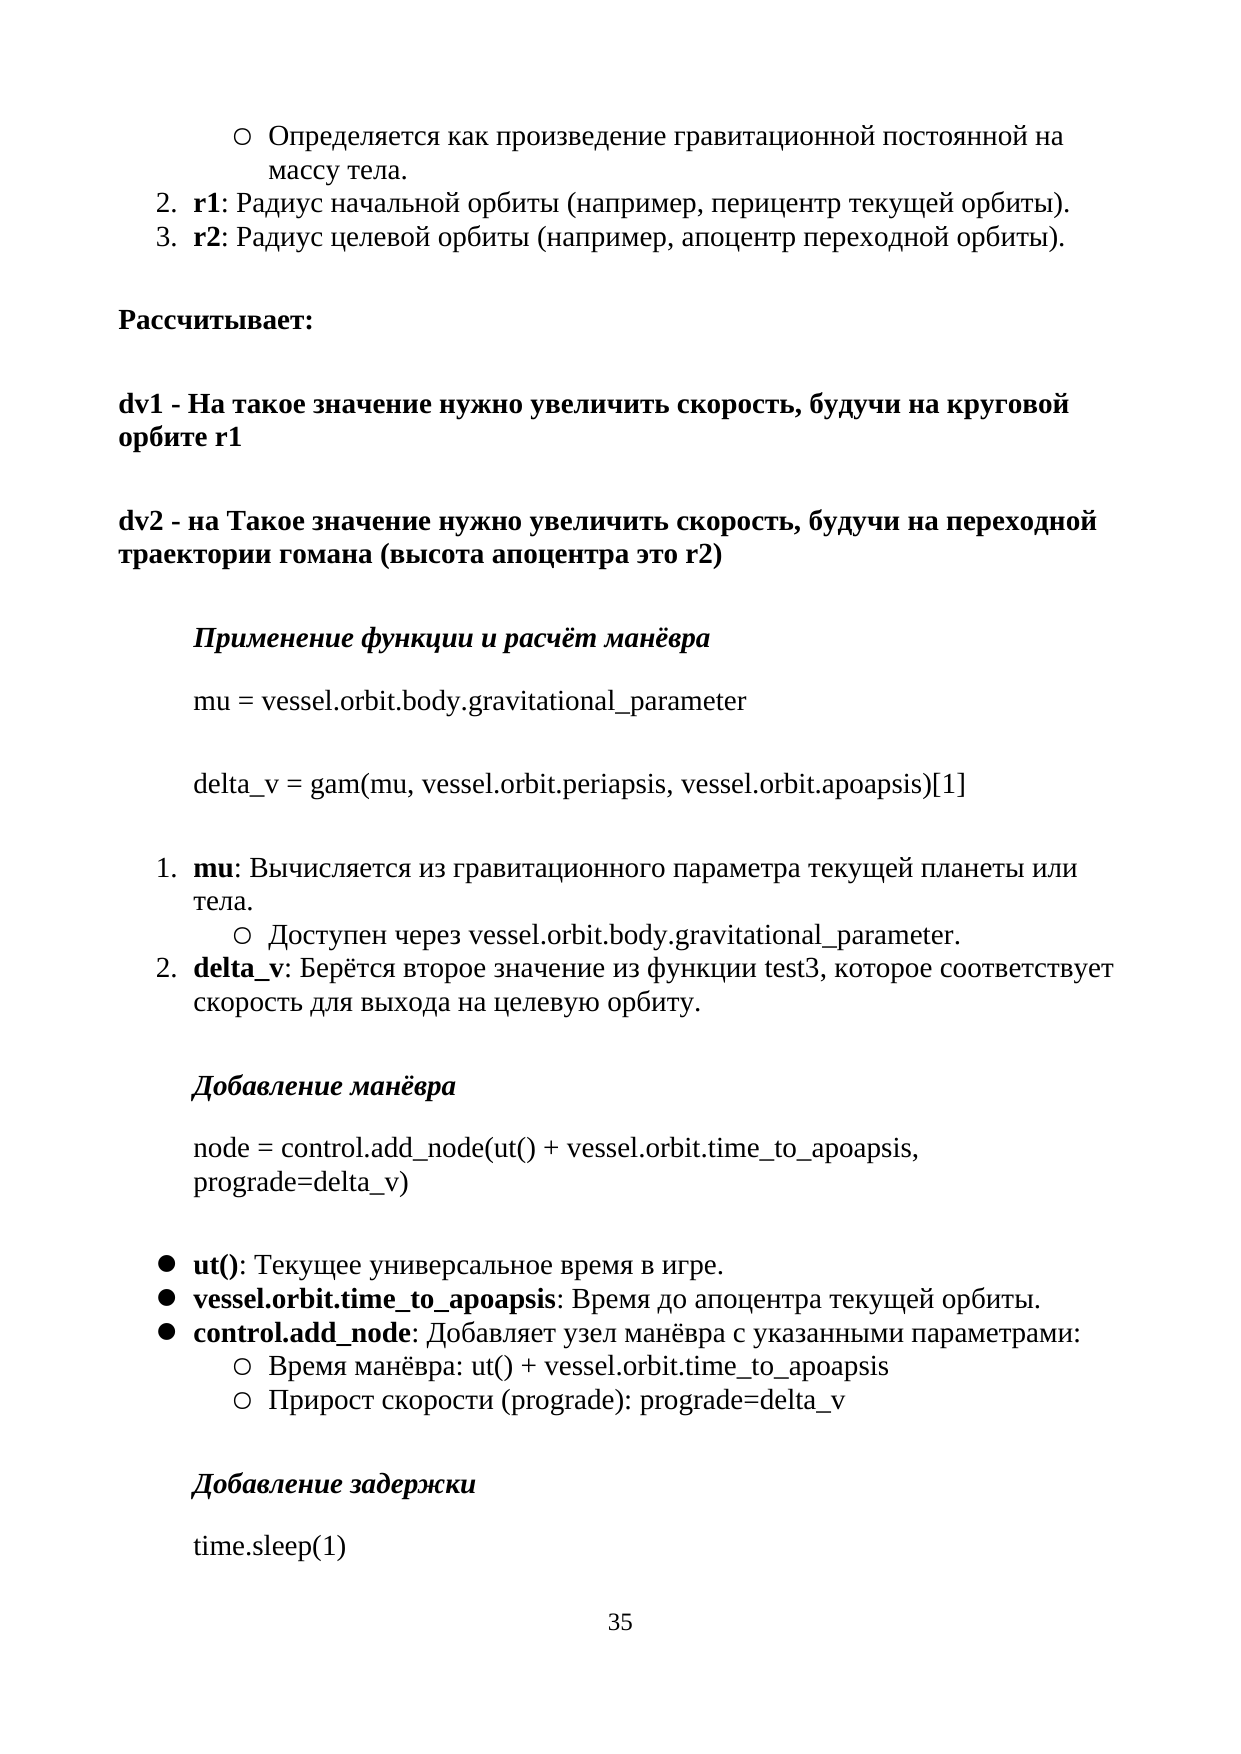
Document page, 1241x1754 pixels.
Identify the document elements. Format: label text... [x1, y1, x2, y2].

list mu: Вычисляется из гравитационного параметра текущей планеты или тела. [156, 850, 1122, 917]
subtitle Добавление манёвра [193, 1068, 1122, 1101]
text dv1 - На такое значение нужно увеличить скорость, будучи на круговой орбите r1 [118, 386, 1122, 453]
list Время манёвра: ut() + vessel.orbit.time_to_apoapsis [231, 1348, 1122, 1382]
text node = control.add_node(ut() + vessel.orbit.time_to_apoapsis, prograde=delta_v) [193, 1130, 1122, 1197]
text Рассчитывает: [118, 302, 1122, 336]
text time.sleep(1) [193, 1528, 1122, 1562]
text mu = vessel.orbit.body.gravitational_parameter [193, 683, 1122, 716]
list Определяется как произведение гравитационной постоянной на массу тела. [231, 118, 1122, 185]
text delta_v = gam(mu, vessel.orbit.periapsis, vessel.orbit.apoapsis)[1] [193, 766, 1122, 800]
list Прирост скорости (prograde): prograde=delta_v [231, 1382, 1122, 1416]
list vessel.orbit.time_to_apoapsis: Время до апоцентра текущей орбиты. [156, 1281, 1122, 1315]
list control.add_node: Добавляет узел манёвра с указанными параметрами: [156, 1315, 1122, 1348]
list Доступен через vessel.orbit.body.gravitational_parameter. [231, 917, 1122, 951]
list delta_v: Берётся второе значение из функции test3, которое соответствует скорость для выхода на целевую орбиту. [156, 951, 1122, 1018]
text dv2 - на Такое значение нужно увеличить скорость, будучи на переходной траектории гомана (высота апоцентра это r2) [118, 503, 1122, 570]
list ut(): Текущее универсальное время в игре. [156, 1247, 1122, 1281]
subtitle Добавление задержки [193, 1466, 1122, 1499]
list r1: Радиус начальной орбиты (например, перицентр текущей орбиты). [156, 185, 1122, 219]
list r2: Радиус целевой орбиты (например, апоцентр переходной орбиты). [156, 219, 1122, 252]
subtitle Применение функции и расчёт манёвра [193, 620, 1122, 654]
